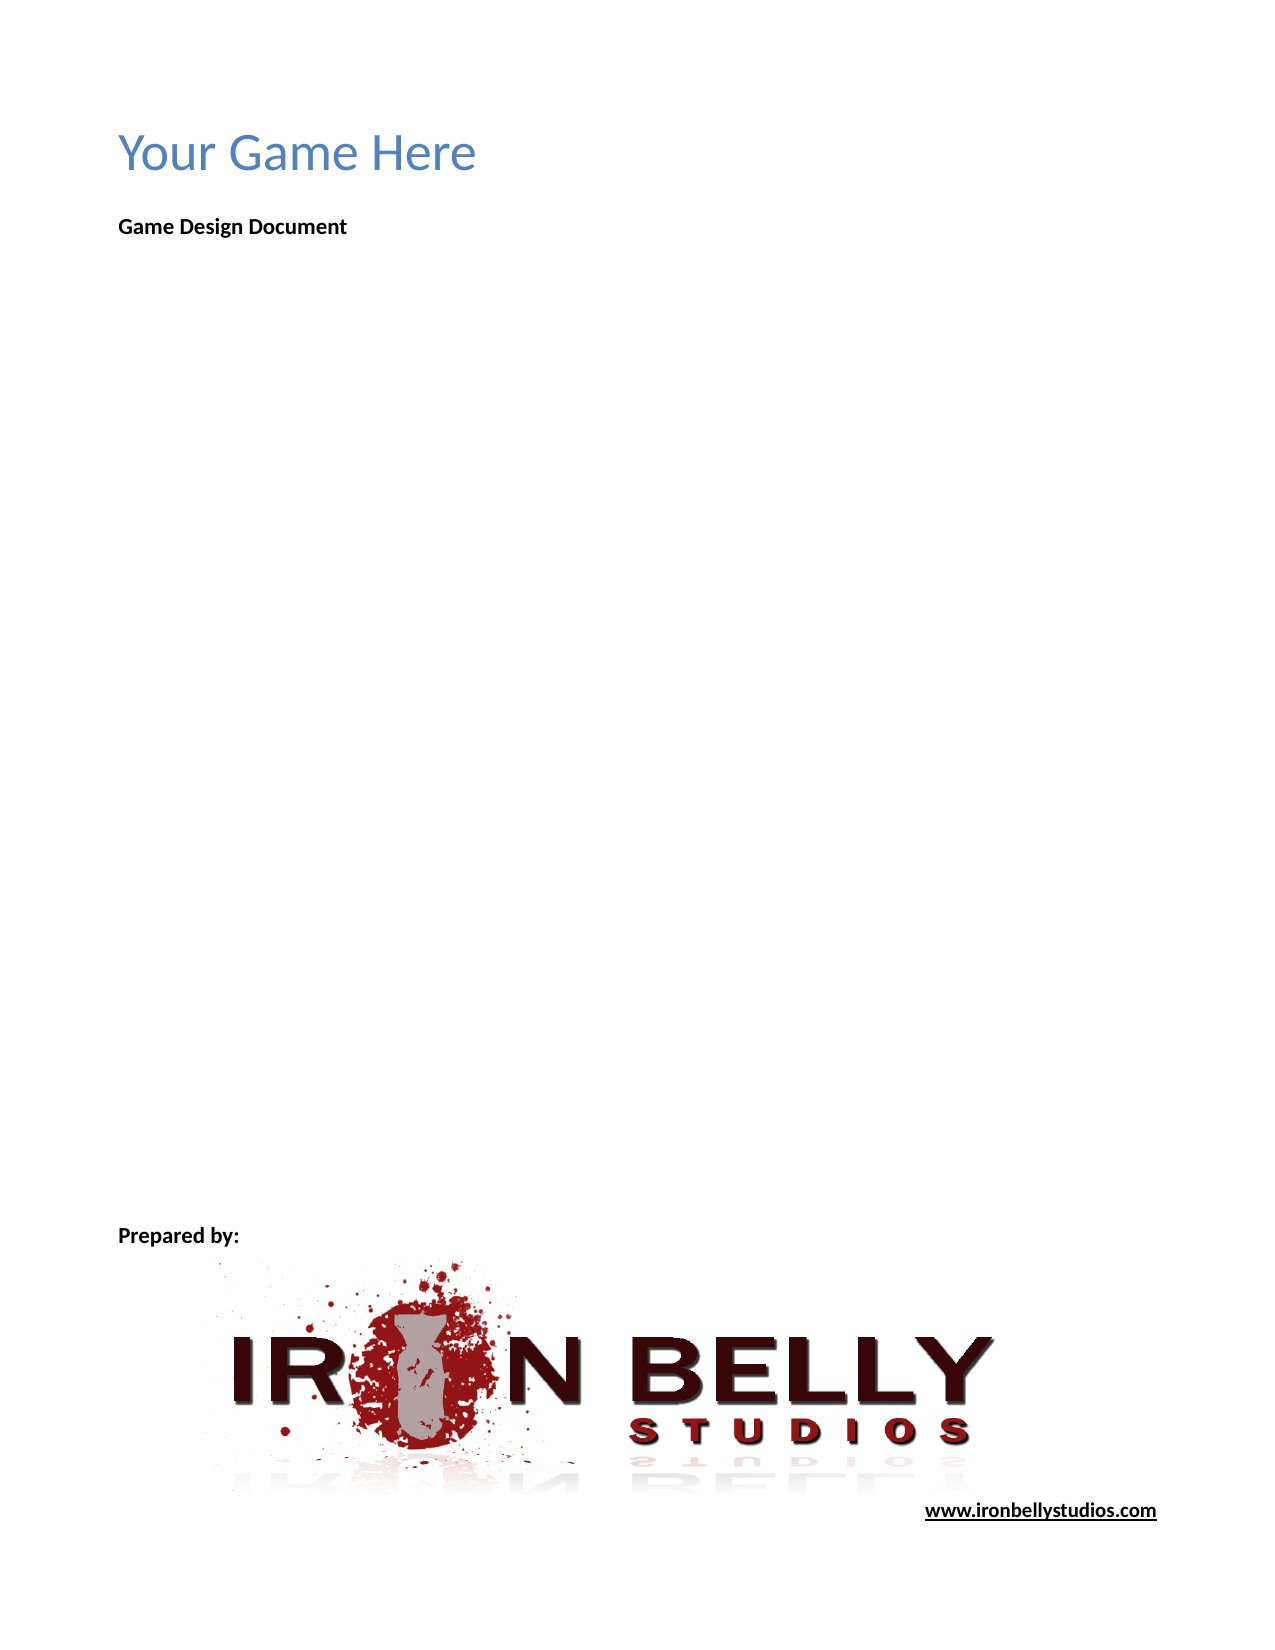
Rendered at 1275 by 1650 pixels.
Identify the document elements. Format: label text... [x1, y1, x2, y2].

text Your Game Here [118, 118, 1157, 184]
picture [118, 1249, 1157, 1498]
text www.ironbellystudios.com [118, 1498, 1157, 1523]
text Game Design Document [118, 212, 1157, 240]
text Prepared by: [118, 1221, 1157, 1249]
